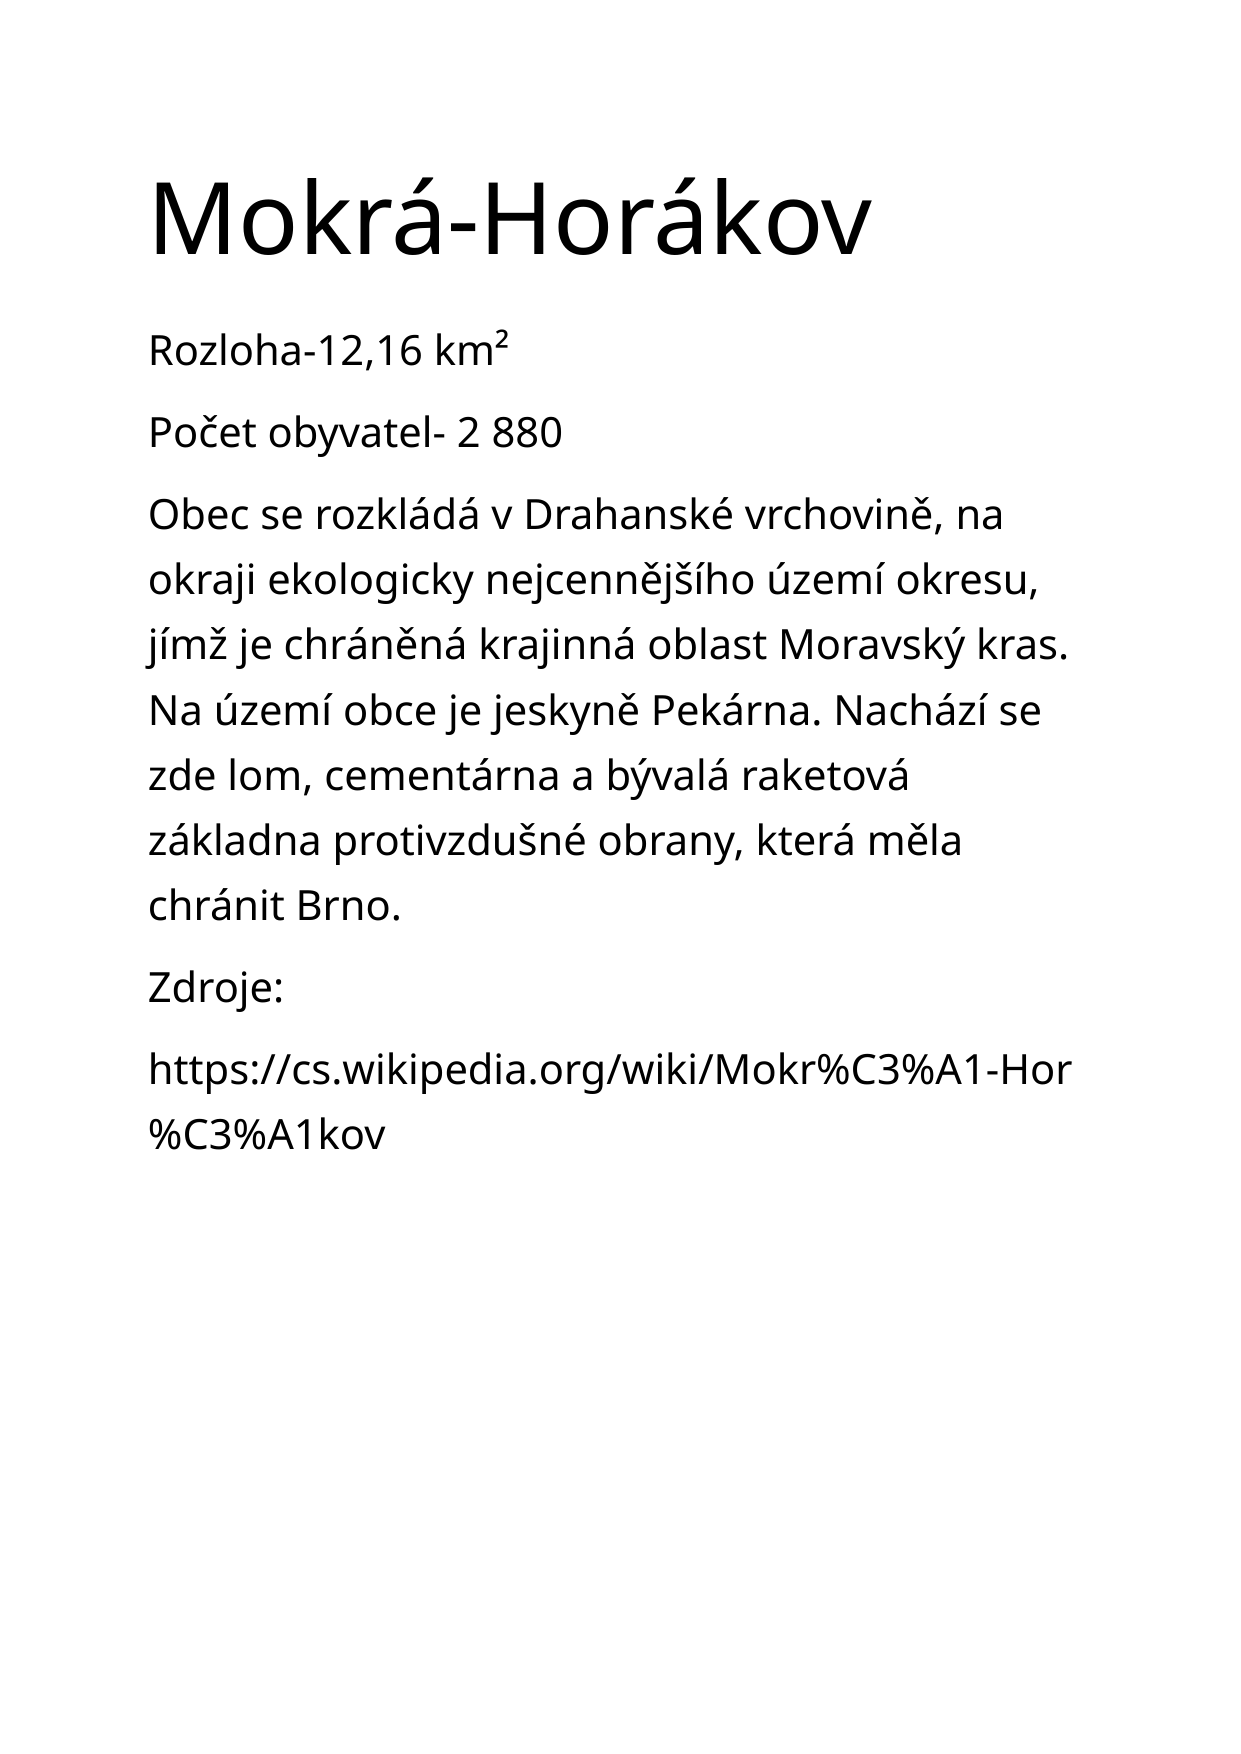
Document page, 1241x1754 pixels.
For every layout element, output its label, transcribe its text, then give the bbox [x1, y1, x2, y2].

text Rozloha-12,16 km² [148, 321, 1093, 378]
text https://cs.wikipedia.org/wiki/Mokr%C3%A1-Hor%C3%A1kov [148, 1040, 1093, 1162]
text Počet obyvatel- 2 880 [148, 403, 1093, 459]
text Mokrá-Horákov [148, 148, 1093, 284]
text Obec se rozkládá v Drahanské vrchovině, na okraji ekologicky nejcennějšího území okresu, jímž je chráněná krajinná oblast Moravský kras. Na území obce je jeskyně Pekárna. Nachází se zde lom, cementárna a bývalá raketová základna protivzdušné obrany, která měla chránit Brno. [148, 485, 1093, 933]
text Zdroje: [148, 958, 1093, 1014]
